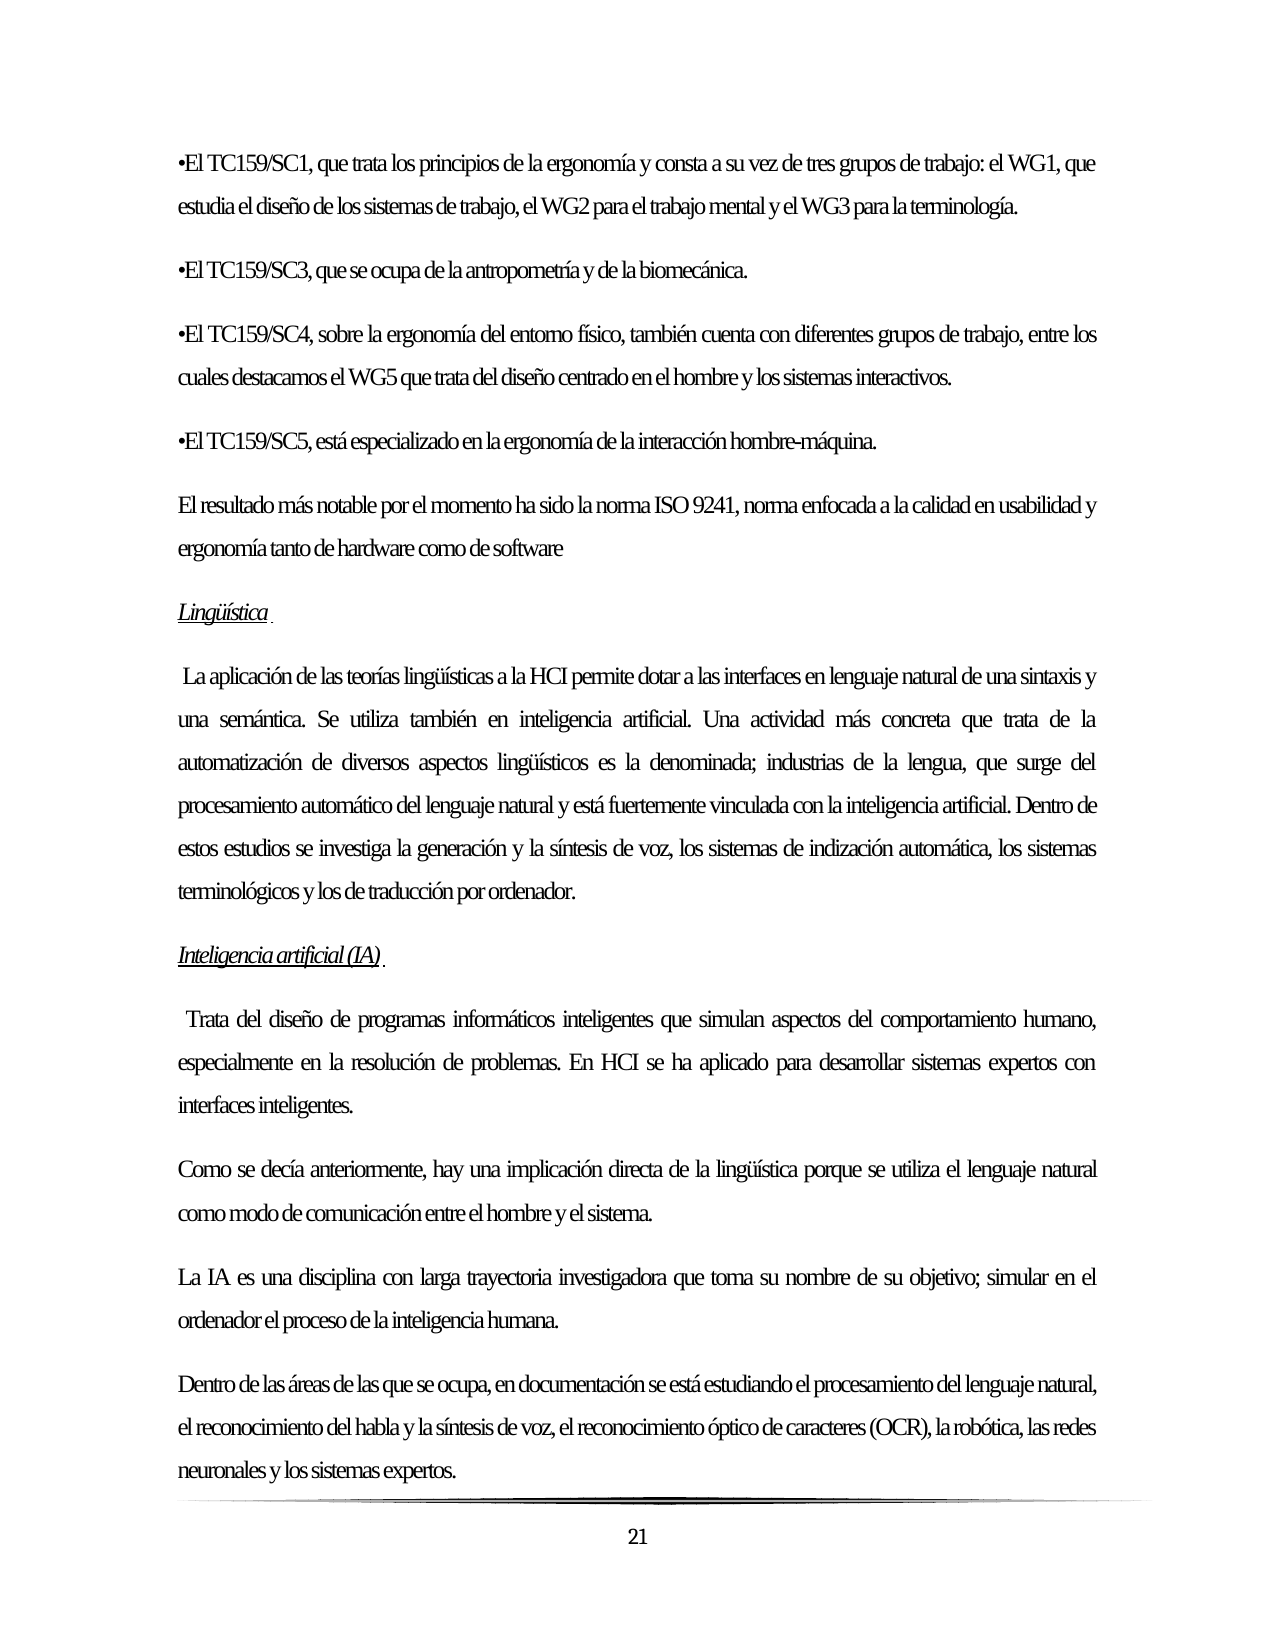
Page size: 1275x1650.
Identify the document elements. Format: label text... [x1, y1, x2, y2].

text •El TC159/SC3, que se ocupa de la antropometría y de la biomecánica. [177, 255, 1098, 283]
text Trata del diseño de programas informáticos inteligentes que simulan aspectos del comportamiento humano, especialmente en la resolución de problemas. En HCI se ha aplicado para desarrollar sistemas expertos con interfaces inteligentes. [177, 1004, 1098, 1119]
picture [177, 1497, 1153, 1505]
text •El TC159/SC5, está especializado en la ergonomía de la interacción hombre-máquina. [177, 426, 1098, 454]
text •El TC159/SC4, sobre la ergonomía del entorno físico, también cuenta con diferentes grupos de trabajo, entre los cuales destacamos el WG5 que trata del diseño centrado en el hombre y los sistemas interactivos. [177, 319, 1098, 391]
text Inteligencia artificial (IA) [177, 940, 1098, 969]
text La IA es una disciplina con larga trayectoria investigadora que toma su nombre de su objetivo; simular en el ordenador el proceso de la inteligencia humana. [177, 1262, 1098, 1333]
text Dentro de las áreas de las que se ocupa, en documentación se está estudiando el procesamiento del lenguaje natural, el reconocimiento del habla y la síntesis de voz, el reconocimiento óptico de caracteres (OCR), la robótica, las redes neuronales y los sistemas expertos. [177, 1369, 1098, 1484]
text La aplicación de las teorías lingüísticas a la HCI permite dotar a las interfaces en lenguaje natural de una sintaxis y una semántica. Se utiliza también en inteligencia artificial. Una actividad más concreta que trata de la automatización de diversos aspectos lingüísticos es la denominada; industrias de la lengua, que surge del procesamiento automático del lenguaje natural y está fuertemente vinculada con la inteligencia artificial. Dentro de estos estudios se investiga la generación y la síntesis de voz, los sistemas de indización automática, los sistemas terminológicos y los de traducción por ordenador. [177, 661, 1098, 905]
text •El TC159/SC1, que trata los principios de la ergonomía y consta a su vez de tres grupos de trabajo: el WG1, que estudia el diseño de los sistemas de trabajo, el WG2 para el trabajo mental y el WG3 para la terminología. [177, 148, 1098, 219]
text Lingüística [177, 597, 1098, 626]
text El resultado más notable por el momento ha sido la norma ISO 9241, norma enfocada a la calidad en usabilidad y ergonomía tanto de hardware como de software [177, 490, 1098, 562]
text Como se decía anteriormente, hay una implicación directa de la lingüística porque se utiliza el lenguaje natural como modo de comunicación entre el hombre y el sistema. [177, 1154, 1098, 1226]
